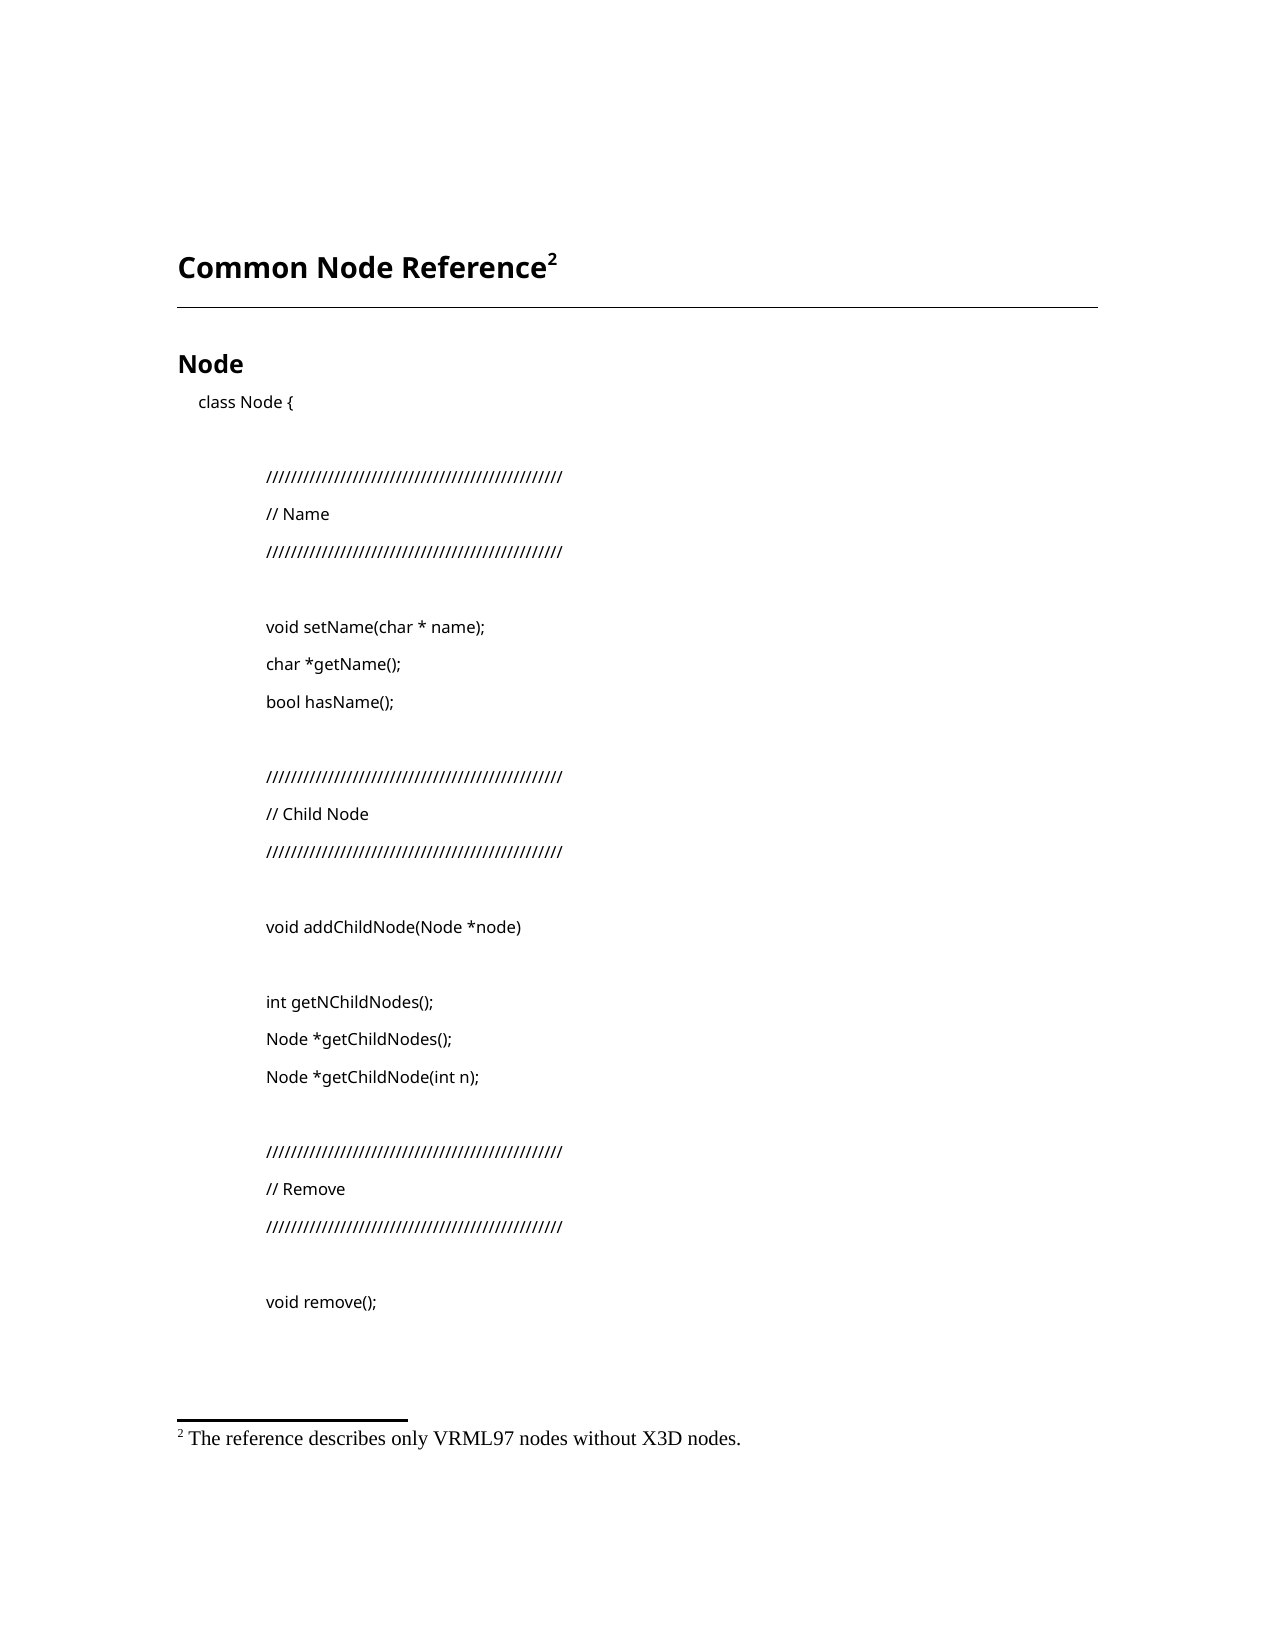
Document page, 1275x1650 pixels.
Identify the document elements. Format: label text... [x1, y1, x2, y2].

text //////////////////////////////////////////////// [198, 758, 1098, 796]
text // Remove [198, 1171, 1098, 1208]
text bool hasName(); [198, 683, 1098, 721]
text Node *getChildNodes(); [198, 1021, 1098, 1058]
text // Name [198, 496, 1098, 533]
text The reference describes only VRML97 nodes without X3D nodes. [177, 1427, 1098, 1450]
text class Node { [198, 383, 1098, 421]
text //////////////////////////////////////////////// [198, 833, 1098, 871]
text Node *getChildNode(int n); [198, 1058, 1098, 1096]
text void remove(); [198, 1283, 1098, 1321]
text void addChildNode(Node *node) [198, 908, 1098, 946]
subtitle Node [177, 346, 1098, 383]
text //////////////////////////////////////////////// [198, 458, 1098, 496]
subtitle Common Node Reference [177, 230, 1098, 307]
text char *getName(); [198, 646, 1098, 683]
text //////////////////////////////////////////////// [198, 1208, 1098, 1246]
text // Child Node [198, 796, 1098, 833]
text void setName(char * name); [198, 608, 1098, 646]
text int getNChildNodes(); [198, 983, 1098, 1021]
text //////////////////////////////////////////////// [198, 1133, 1098, 1171]
text //////////////////////////////////////////////// [198, 533, 1098, 571]
